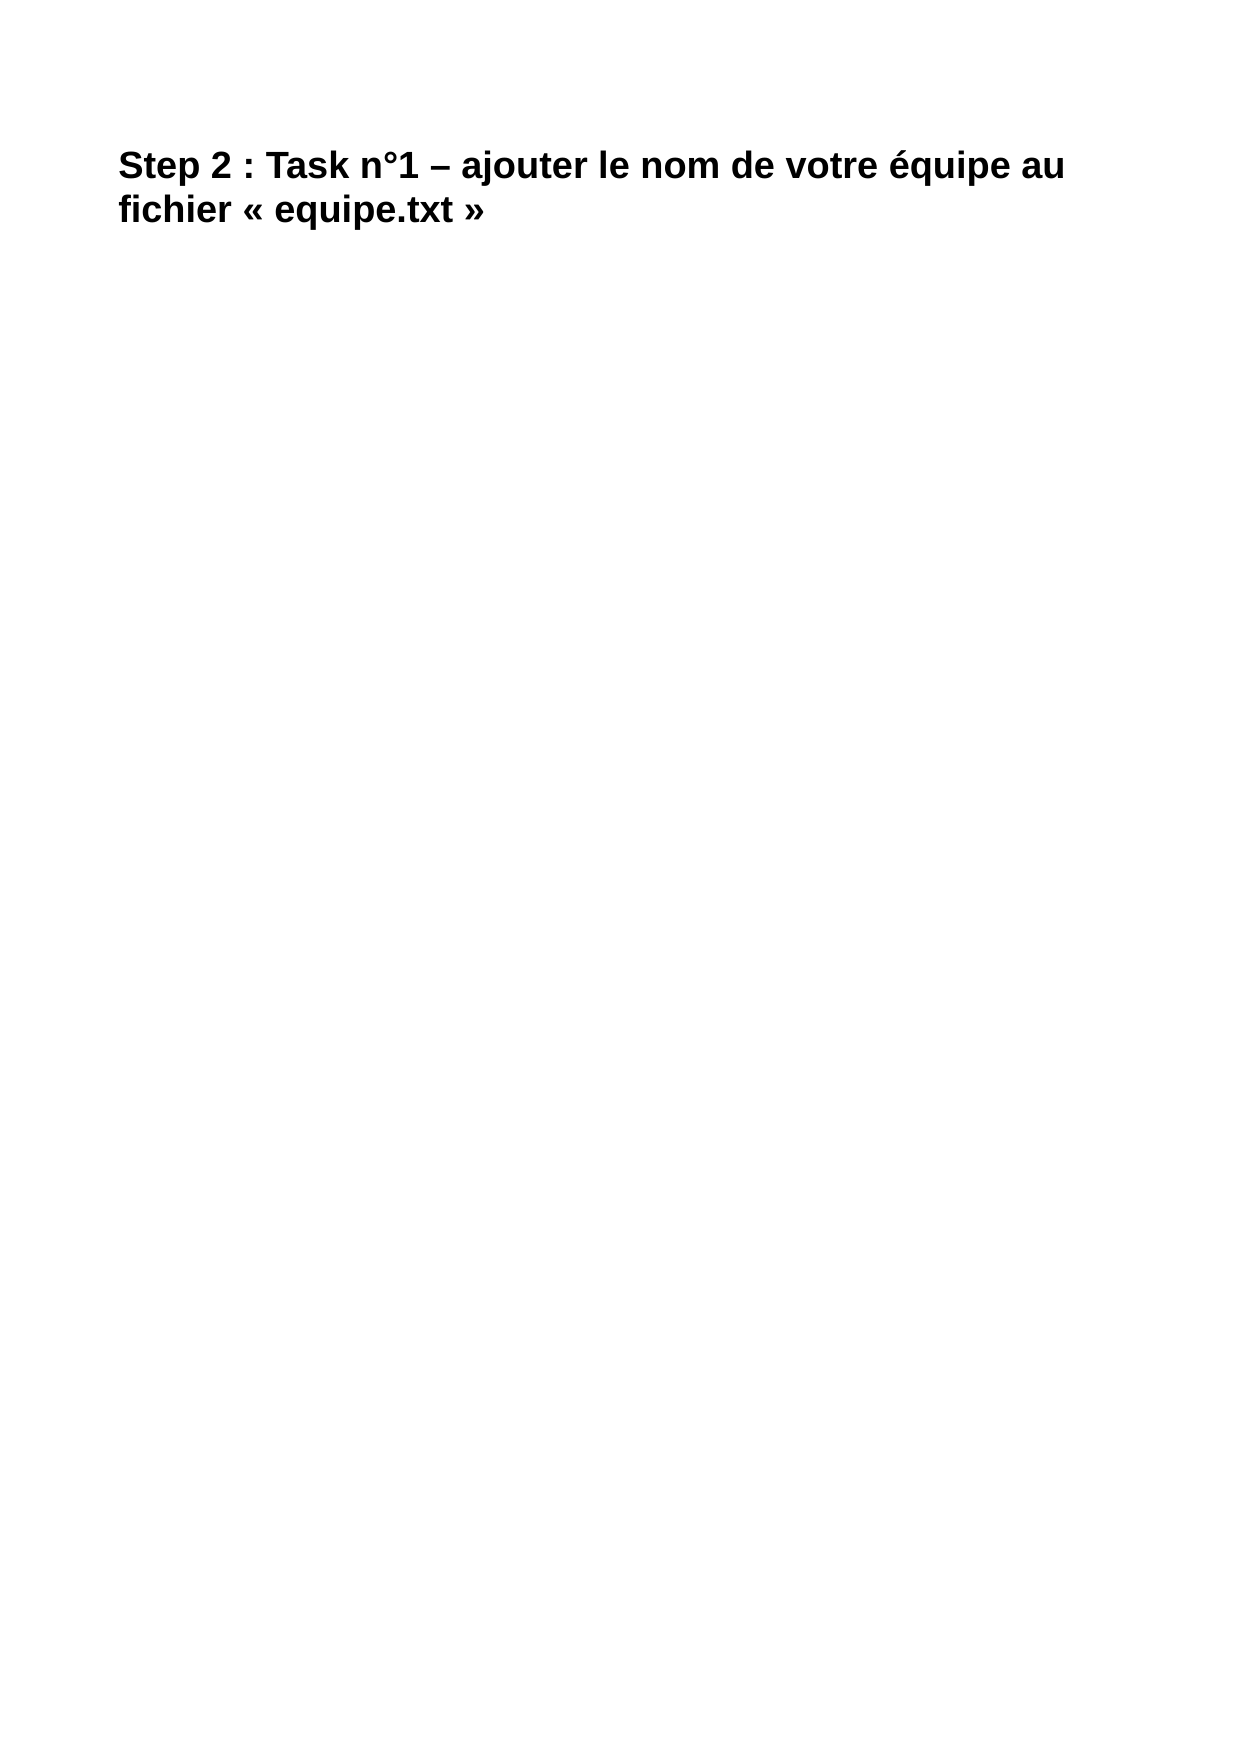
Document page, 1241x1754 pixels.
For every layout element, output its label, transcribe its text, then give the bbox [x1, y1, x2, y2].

subtitle Step 2 : Task n°1 – ajouter le nom de votre équipe au fichier « equipe.txt » [118, 143, 1122, 230]
